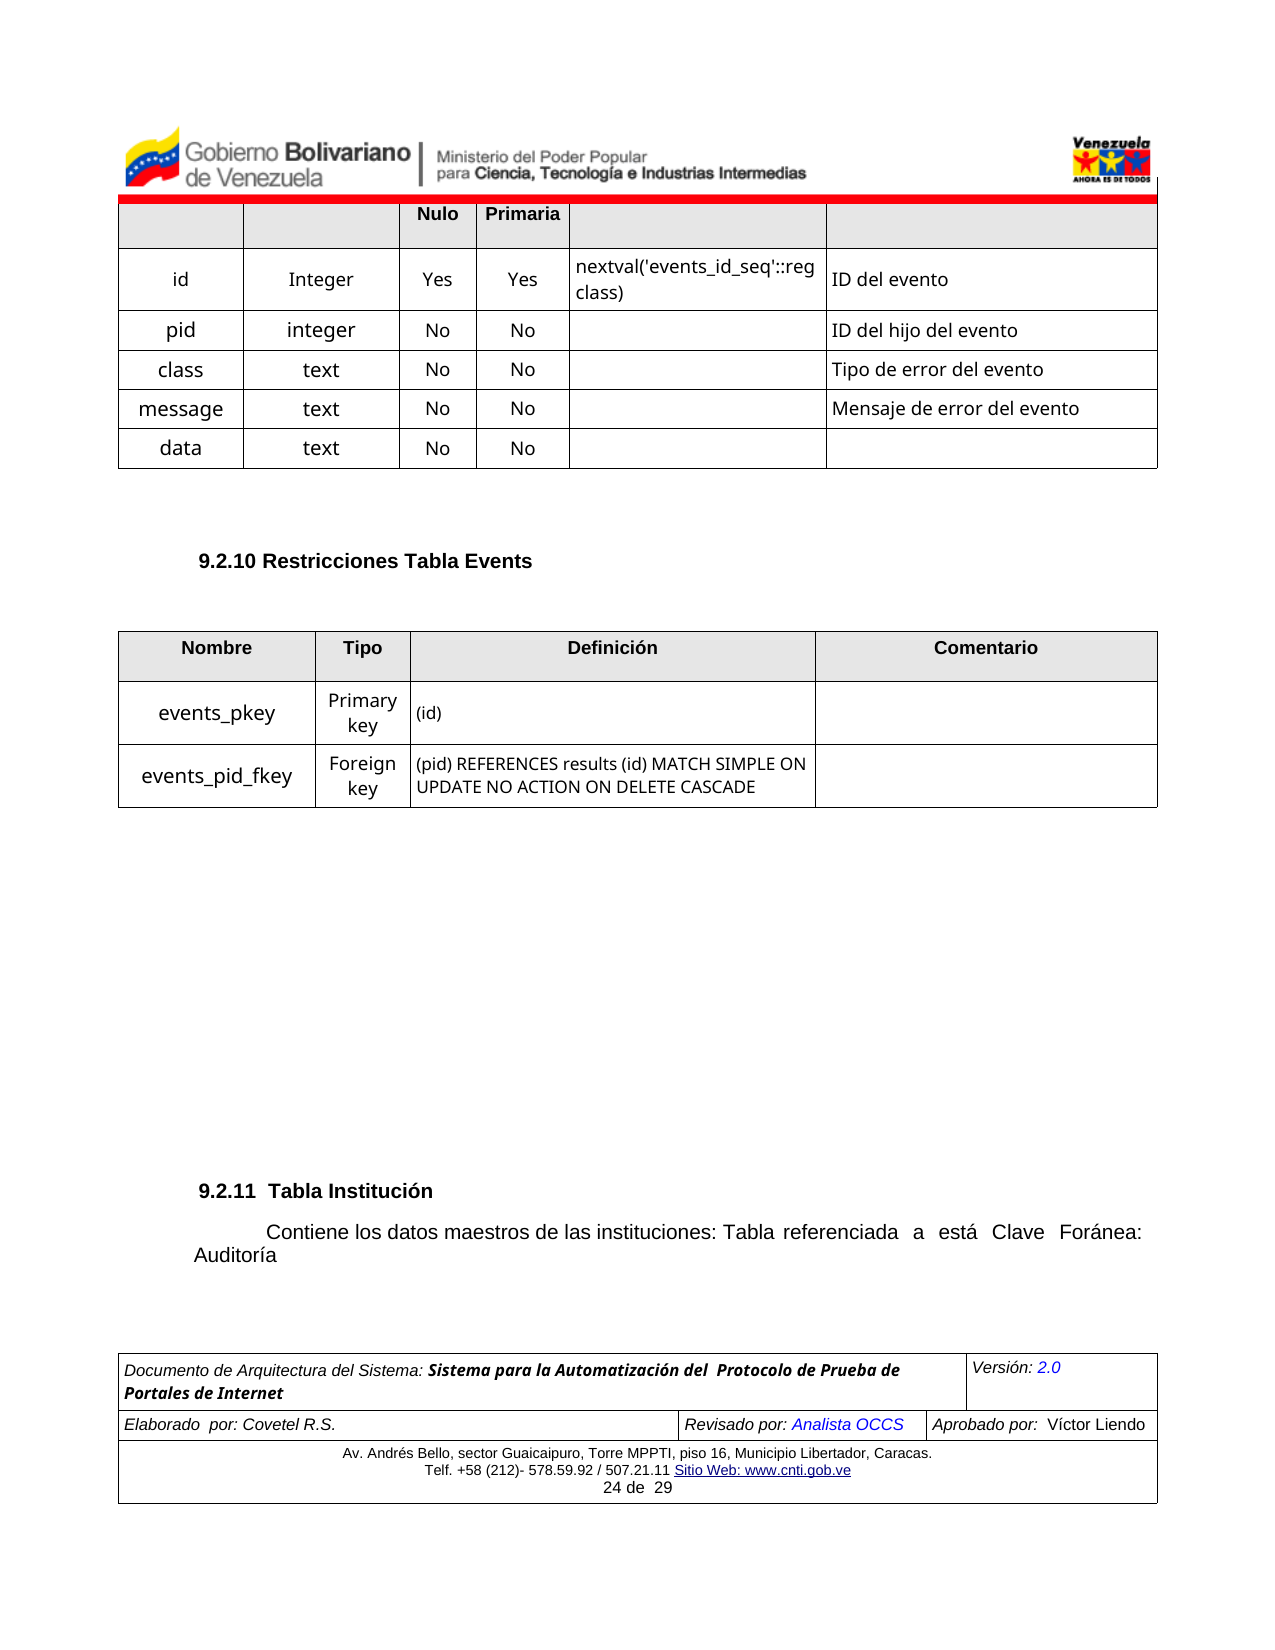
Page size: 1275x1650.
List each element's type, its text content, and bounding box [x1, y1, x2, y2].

table_cell Tipo de error del evento [827, 351, 1157, 389]
table_cell No [400, 351, 476, 389]
table_cell No [477, 351, 569, 389]
table_cell pid [119, 311, 243, 349]
table_cell [570, 351, 826, 389]
table_cell [816, 682, 1157, 744]
table_cell No [477, 311, 569, 349]
table_header Tipo [316, 632, 410, 681]
table_header Nulo [400, 204, 476, 248]
table_header Primaria [477, 204, 569, 248]
table_cell text [244, 429, 399, 467]
table_cell [827, 429, 1157, 467]
table_header [119, 204, 243, 248]
table_cell nextval('events_id_seq'::regclass) [570, 249, 826, 310]
table_header [244, 204, 399, 248]
table_cell id [119, 249, 243, 310]
table_cell No [400, 429, 476, 467]
table_cell events_pkey [119, 682, 315, 744]
table_cell events_pid_fkey [119, 745, 315, 807]
table_header [570, 204, 826, 248]
table_cell data [119, 429, 243, 467]
picture [118, 118, 1157, 204]
table_cell Foreign key [316, 745, 410, 807]
table_cell Yes [400, 249, 476, 310]
table_cell [570, 429, 826, 467]
table_cell class [119, 351, 243, 389]
table_cell Primary key [316, 682, 410, 744]
subtitle Tabla Institución [192, 1180, 1157, 1203]
table_cell text [244, 351, 399, 389]
table_header Comentario [816, 632, 1157, 681]
table_cell integer [244, 311, 399, 349]
table_cell [816, 745, 1157, 807]
subtitle Restricciones Tabla Events [192, 549, 1157, 573]
table_cell Mensaje de error del evento [827, 390, 1157, 428]
table_cell ID del hijo del evento [827, 311, 1157, 349]
table_header Definición [411, 632, 815, 681]
table_header Nombre [119, 632, 315, 681]
table_cell No [400, 390, 476, 428]
table_cell No [477, 390, 569, 428]
table_cell Integer [244, 249, 399, 310]
table_cell [570, 311, 826, 349]
table_header [827, 204, 1157, 248]
table_cell No [477, 429, 569, 467]
table_cell ID del evento [827, 249, 1157, 310]
table_cell No [400, 311, 476, 349]
table_cell [570, 390, 826, 428]
table_cell Yes [477, 249, 569, 310]
table_cell (id) [411, 682, 815, 744]
table_cell message [119, 390, 243, 428]
table_cell text [244, 390, 399, 428]
table_cell (pid) REFERENCES results (id) MATCH SIMPLE ON UPDATE NO ACTION ON DELETE CASCADE [411, 745, 815, 807]
text Contiene los datos maestros de las instituciones: Tabla referenciada a está Clave Foránea: Auditoría [118, 1221, 1157, 1267]
